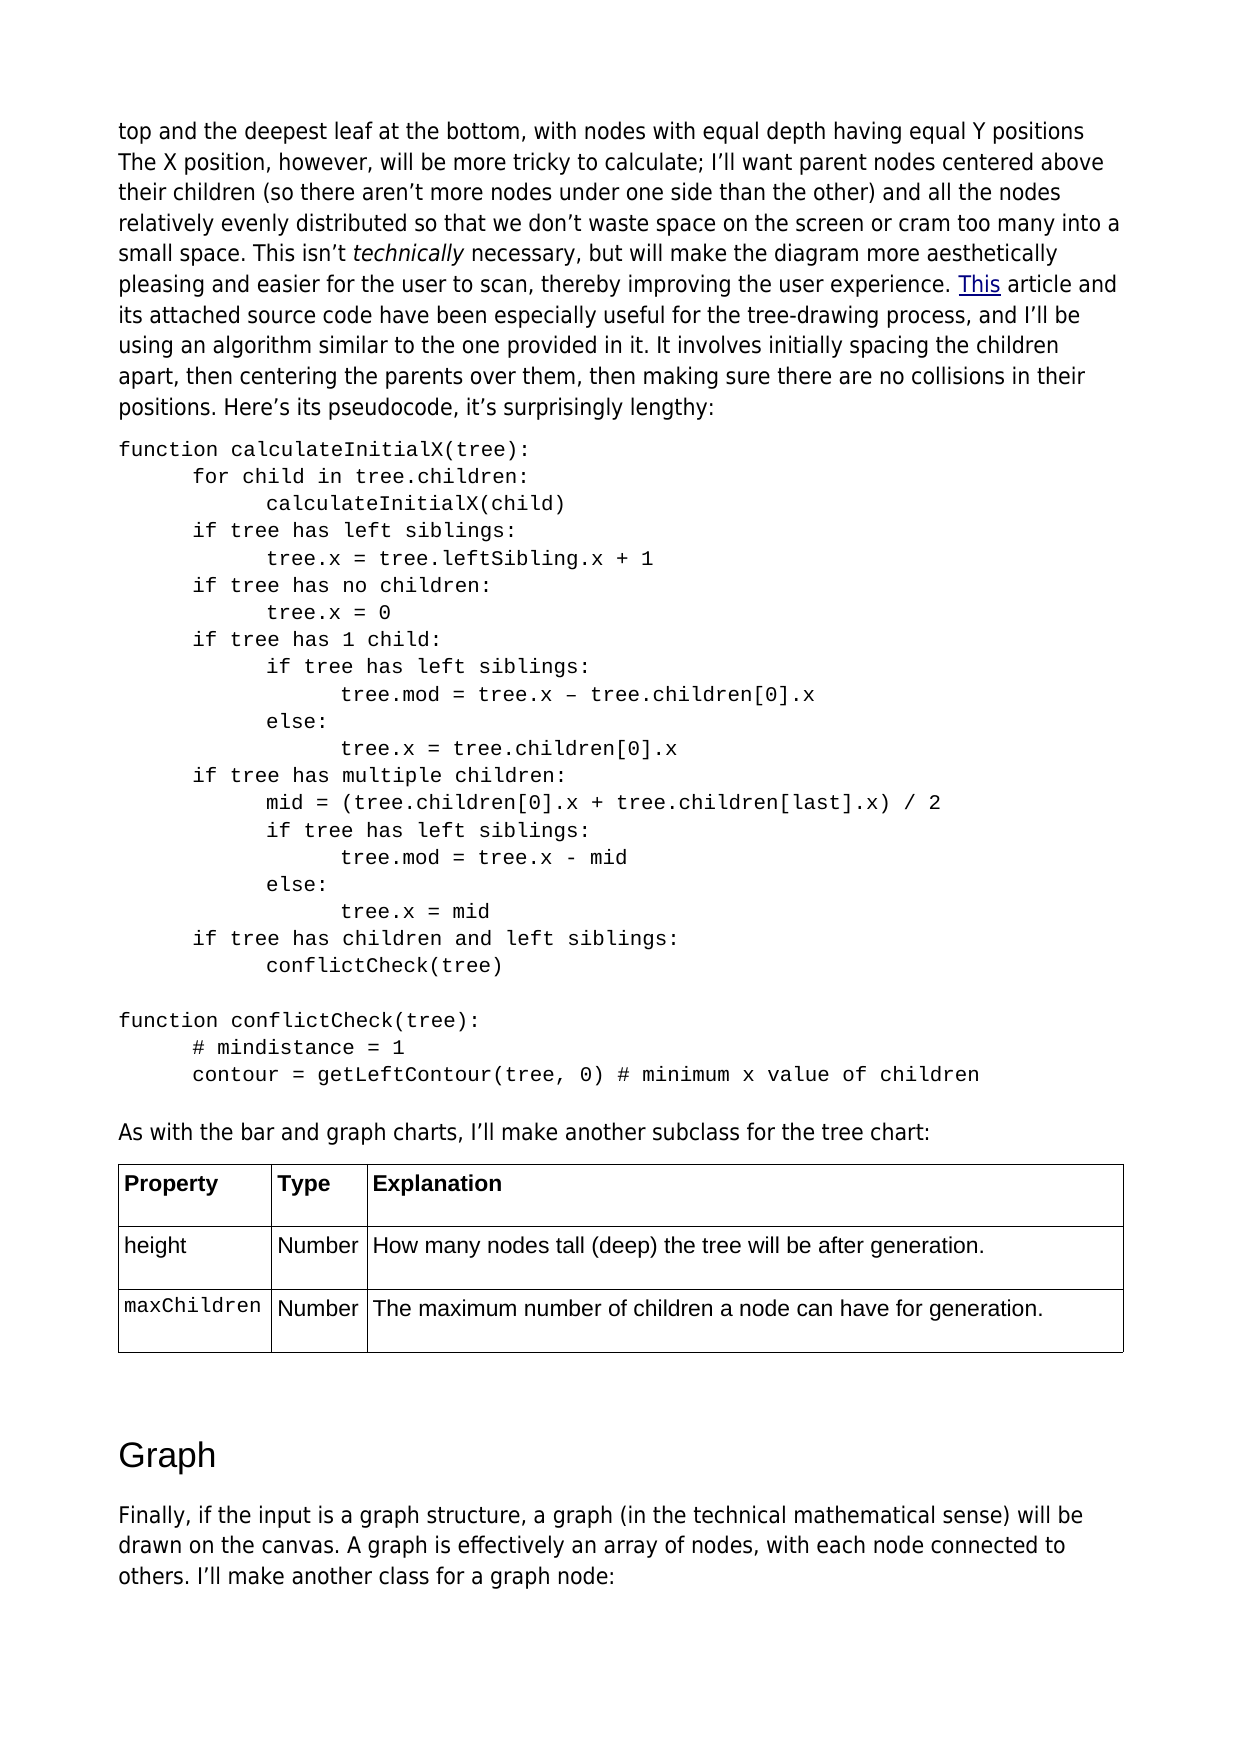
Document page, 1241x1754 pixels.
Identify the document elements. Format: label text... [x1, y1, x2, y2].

text if tree has 1 child: [118, 629, 1122, 653]
text function calculateInitialX(tree): [118, 439, 1122, 463]
text if tree has left siblings: [118, 656, 1122, 680]
table_cell height [119, 1227, 271, 1289]
text if tree has left siblings: [118, 521, 1122, 544]
text tree.x = tree.leftSibling.x + 1 [118, 548, 1122, 571]
table_cell Number [272, 1227, 367, 1289]
table_cell maxChildren [119, 1290, 271, 1352]
text if tree has no children: [118, 575, 1122, 598]
text for child in tree.children: [118, 466, 1122, 490]
text else: [118, 711, 1122, 734]
text else: [118, 874, 1122, 898]
table_cell How many nodes tall (deep) the tree will be after generation. [368, 1227, 1123, 1289]
table_header Explanation [368, 1165, 1123, 1226]
table_header Property [119, 1165, 271, 1226]
text mid = (tree.children[0].x + tree.children[last].x) / 2 [118, 792, 1122, 816]
text top and the deepest leaf at the bottom, with nodes with equal depth having equal Y positions The X position, however, will be more tricky to calculate; I’ll want parent nodes centered above their children (so there aren’t more nodes under one side than the other) and all the nodes relatively evenly distributed so that we don’t waste space on the screen or cram too many into a small space. This isn’t technically necessary, but will make the diagram more aesthetically pleasing and easier for the user to scan, thereby improving the user experience. This article and its attached source code have been especially useful for the tree-drawing process, and I’ll be using an algorithm similar to the one provided in it. It involves initially spacing the children apart, then centering the parents over them, then making sure there are no collisions in their positions. Here’s its pseudocode, it’s surprisingly lengthy: [118, 118, 1122, 420]
text if tree has children and left siblings: [118, 928, 1122, 952]
text tree.mod = tree.x - mid [118, 847, 1122, 870]
table_cell Number [272, 1290, 367, 1352]
table_cell The maximum number of children a node can have for generation. [368, 1290, 1123, 1352]
text if tree has left siblings: [118, 819, 1122, 843]
text As with the bar and graph charts, I’ll make another subclass for the tree chart: [118, 1119, 1122, 1145]
text contour = getLeftContour(tree, 0) # minimum x value of children [118, 1064, 1122, 1088]
text tree.mod = tree.x – tree.children[0].x [118, 684, 1122, 707]
table_header Type [272, 1165, 367, 1226]
text Finally, if the input is a graph structure, a graph (in the technical mathematical sense) will be drawn on the canvas. A graph is effectively an array of nodes, with each node connected to others. I’ll make another class for a graph node: [118, 1502, 1122, 1590]
text calculateInitialX(child) [118, 493, 1122, 517]
text tree.x = tree.children[0].x [118, 738, 1122, 762]
text conflictCheck(tree) [118, 956, 1122, 979]
text if tree has multiple children: [118, 765, 1122, 789]
text # mindistance = 1 [118, 1037, 1122, 1061]
subtitle Graph [118, 1434, 1122, 1475]
text function conflictCheck(tree): [118, 1010, 1122, 1033]
text tree.x = mid [118, 901, 1122, 925]
text tree.x = 0 [118, 602, 1122, 626]
